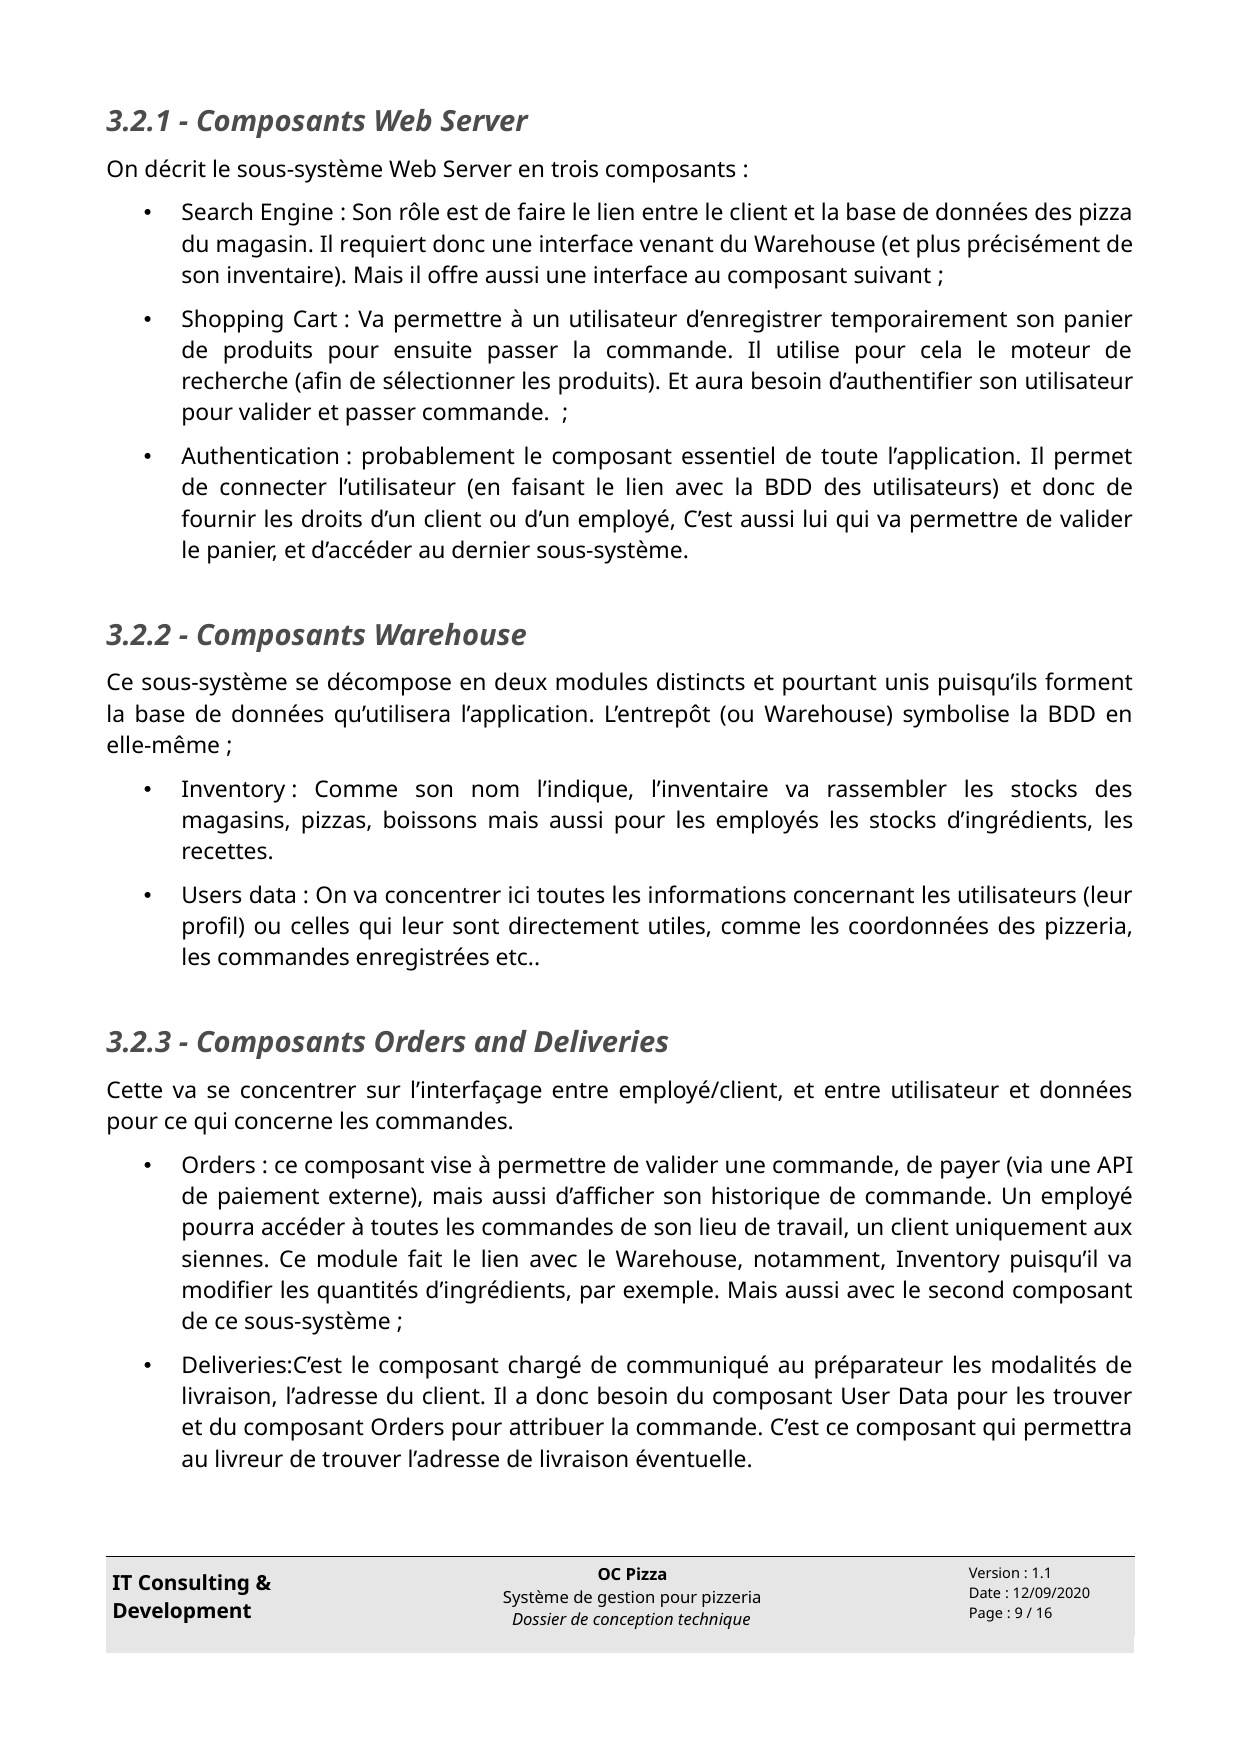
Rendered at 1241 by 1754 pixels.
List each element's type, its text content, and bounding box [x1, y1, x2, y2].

subtitle Composants Orders and Deliveries [106, 1022, 1134, 1061]
text Cette va se concentrer sur l’interfaçage entre employé/client, et entre utilisateur et données pour ce qui concerne les commandes. [106, 1074, 1134, 1136]
list Authentication : probablement le composant essentiel de toute l’application. Il permet de connecter l’utilisateur (en faisant le lien avec la BDD des utilisateurs) et donc de fournir les droits d’un client ou d’un employé, C’est aussi lui qui va permettre de valider le panier, et d’accéder au dernier sous-système. [144, 440, 1134, 565]
subtitle Composants Warehouse [106, 614, 1134, 654]
list Search Engine : Son rôle est de faire le lien entre le client et la base de données des pizza du magasin. Il requiert donc une interface venant du Warehouse (et plus précisément de son inventaire). Mais il offre aussi une interface au composant suivant ; [144, 196, 1134, 290]
text Ce sous-système se décompose en deux modules distincts et pourtant unis puisqu’ils forment la base de données qu’utilisera l’application. L’entrepôt (ou Warehouse) symbolise la BDD en elle-même ; [106, 666, 1134, 760]
list Users data : On va concentrer ici toutes les informations concernant les utilisateurs (leur profil) ou celles qui leur sont directement utiles, comme les coordonnées des pizzeria, les commandes enregistrées etc.. [144, 879, 1134, 972]
list Inventory : Comme son nom l’indique, l’inventaire va rassembler les stocks des magasins, pizzas, boissons mais aussi pour les employés les stocks d’ingrédients, les recettes. [144, 772, 1134, 866]
text On décrit le sous-système Web Server en trois composants : [106, 152, 1134, 184]
subtitle Composants Web Server [106, 100, 1134, 140]
list Deliveries:C’est le composant chargé de communiqué au préparateur les modalités de livraison, l’adresse du client. Il a donc besoin du composant User Data pour les trouver et du composant Orders pour attribuer la commande. C’est ce composant qui permettra au livreur de trouver l’adresse de livraison éventuelle. [144, 1349, 1134, 1474]
list Orders : ce composant vise à permettre de valider une commande, de payer (via une API de paiement externe), mais aussi d’afficher son historique de commande. Un employé pourra accéder à toutes les commandes de son lieu de travail, un client uniquement aux siennes. Ce module fait le lien avec le Warehouse, notamment, Inventory puisqu’il va modifier les quantités d’ingrédients, par exemple. Mais aussi avec le second composant de ce sous-système ; [144, 1149, 1134, 1336]
list Shopping Cart : Va permettre à un utilisateur d’enregistrer temporairement son panier de produits pour ensuite passer la commande. Il utilise pour cela le moteur de recherche (afin de sélectionner les produits). Et aura besoin d’authentifier son utilisateur pour valider et passer commande. ; [144, 302, 1134, 427]
